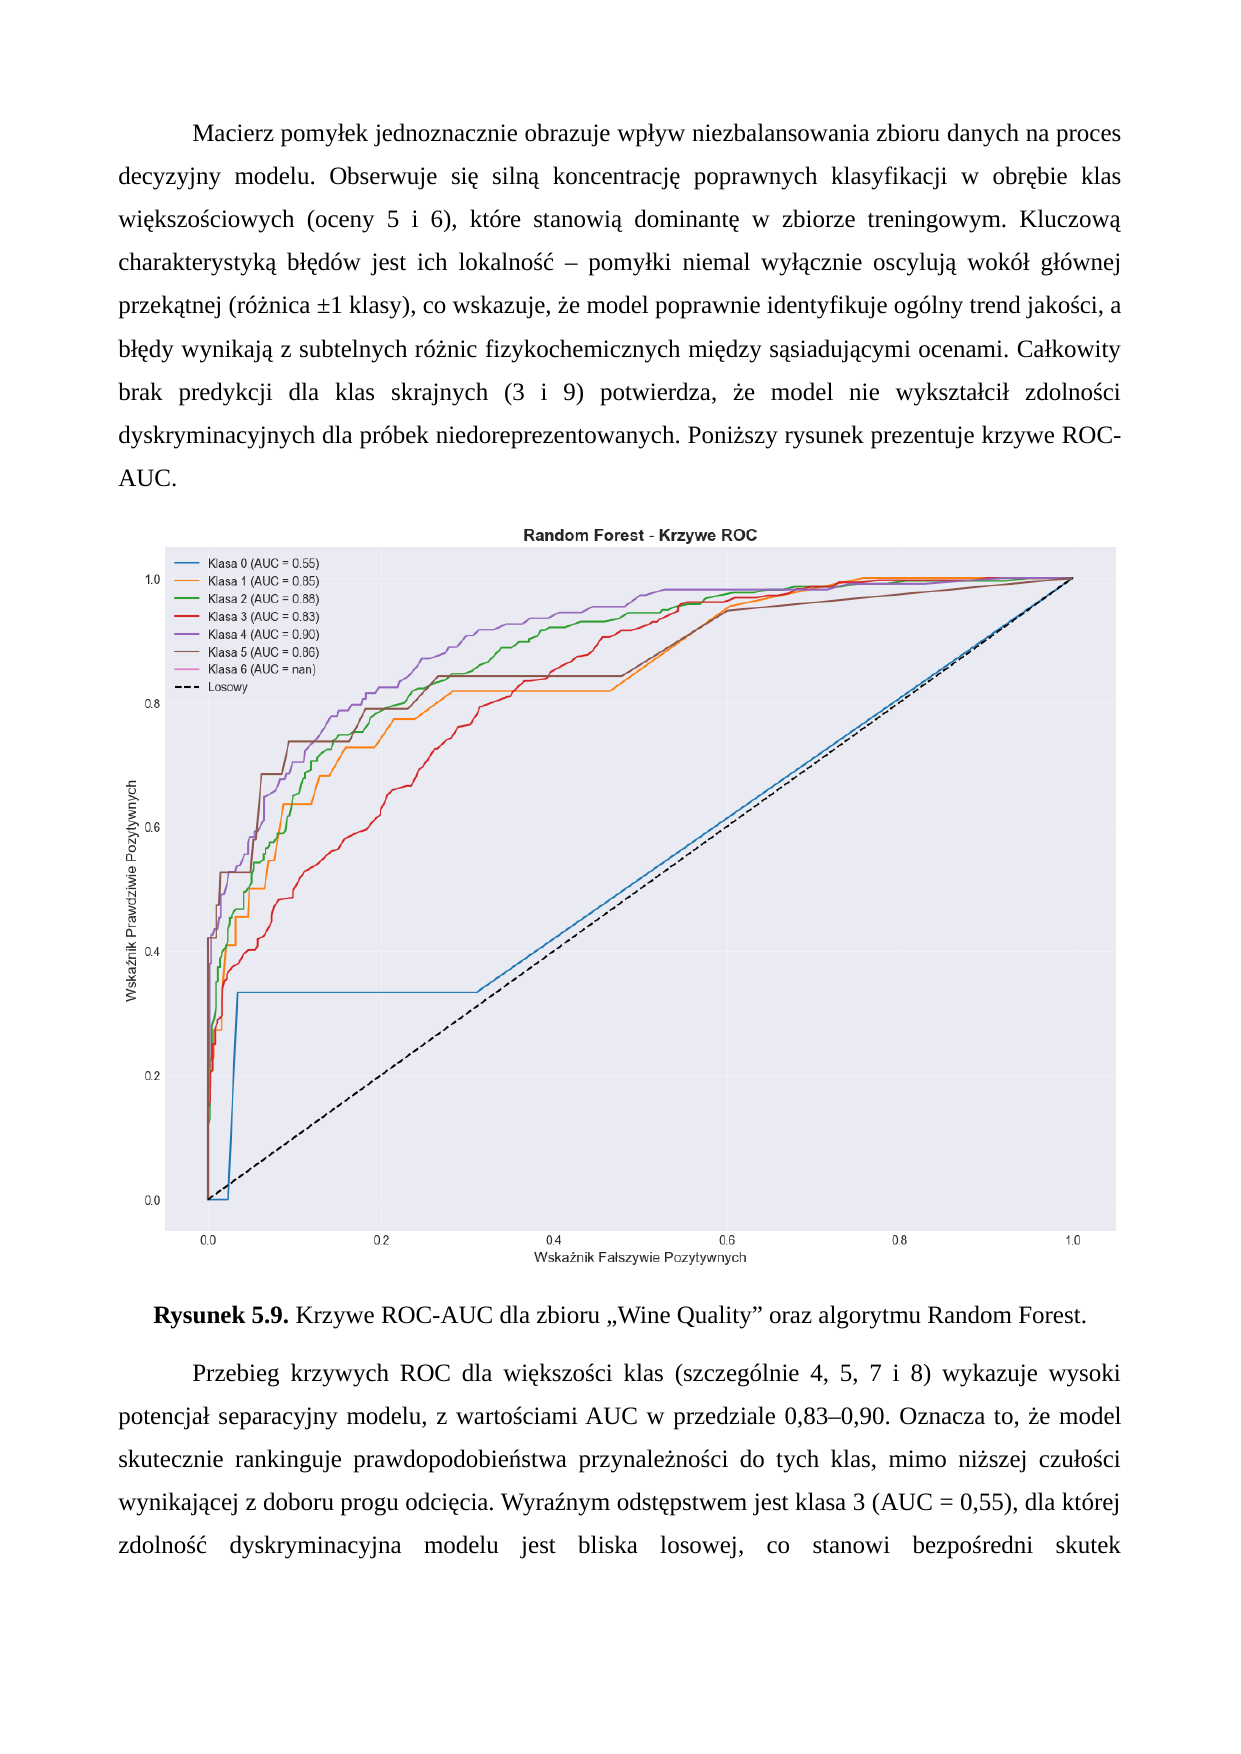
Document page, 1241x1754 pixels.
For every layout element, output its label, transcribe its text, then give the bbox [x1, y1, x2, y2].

picture [118, 520, 1123, 1272]
text Macierz pomyłek jednoznacznie obrazuje wpływ niezbalansowania zbioru danych na proces decyzyjny modelu. Obserwuje się silną koncentrację poprawnych klasyfikacji w obrębie klas większościowych (oceny 5 i 6), które stanowią dominantę w zbiorze treningowym. Kluczową charakterystyką błędów jest ich lokalność – pomyłki niemal wyłącznie oscylują wokół głównej przekątnej (różnica ±1 klasy), co wskazuje, że model poprawnie identyfikuje ogólny trend jakości, a błędy wynikają z subtelnych różnic fizykochemicznych między sąsiadującymi ocenami. Całkowity brak predykcji dla klas skrajnych (3 i 9) potwierdza, że model nie wykształcił zdolności dyskryminacyjnych dla próbek niedoreprezentowanych. Poniższy rysunek prezentuje krzywe ROC-AUC. [118, 118, 1122, 492]
text Przebieg krzywych ROC dla większości klas (szczególnie 4, 5, 7 i 8) wykazuje wysoki potencjał separacyjny modelu, z wartościami AUC w przedziale 0,83–0,90. Oznacza to, że model skutecznie rankinguje prawdopodobieństwa przynależności do tych klas, mimo niższej czułości wynikającej z doboru progu odcięcia. Wyraźnym odstępstwem jest klasa 3 (AUC = 0,55), dla której zdolność dyskryminacyjna modelu jest bliska losowej, co stanowi bezpośredni skutek [118, 1358, 1122, 1559]
text Rysunek 5.9. Krzywe ROC-AUC dla zbioru „Wine Quality” oraz algorytmu Random Forest. [118, 1300, 1122, 1329]
